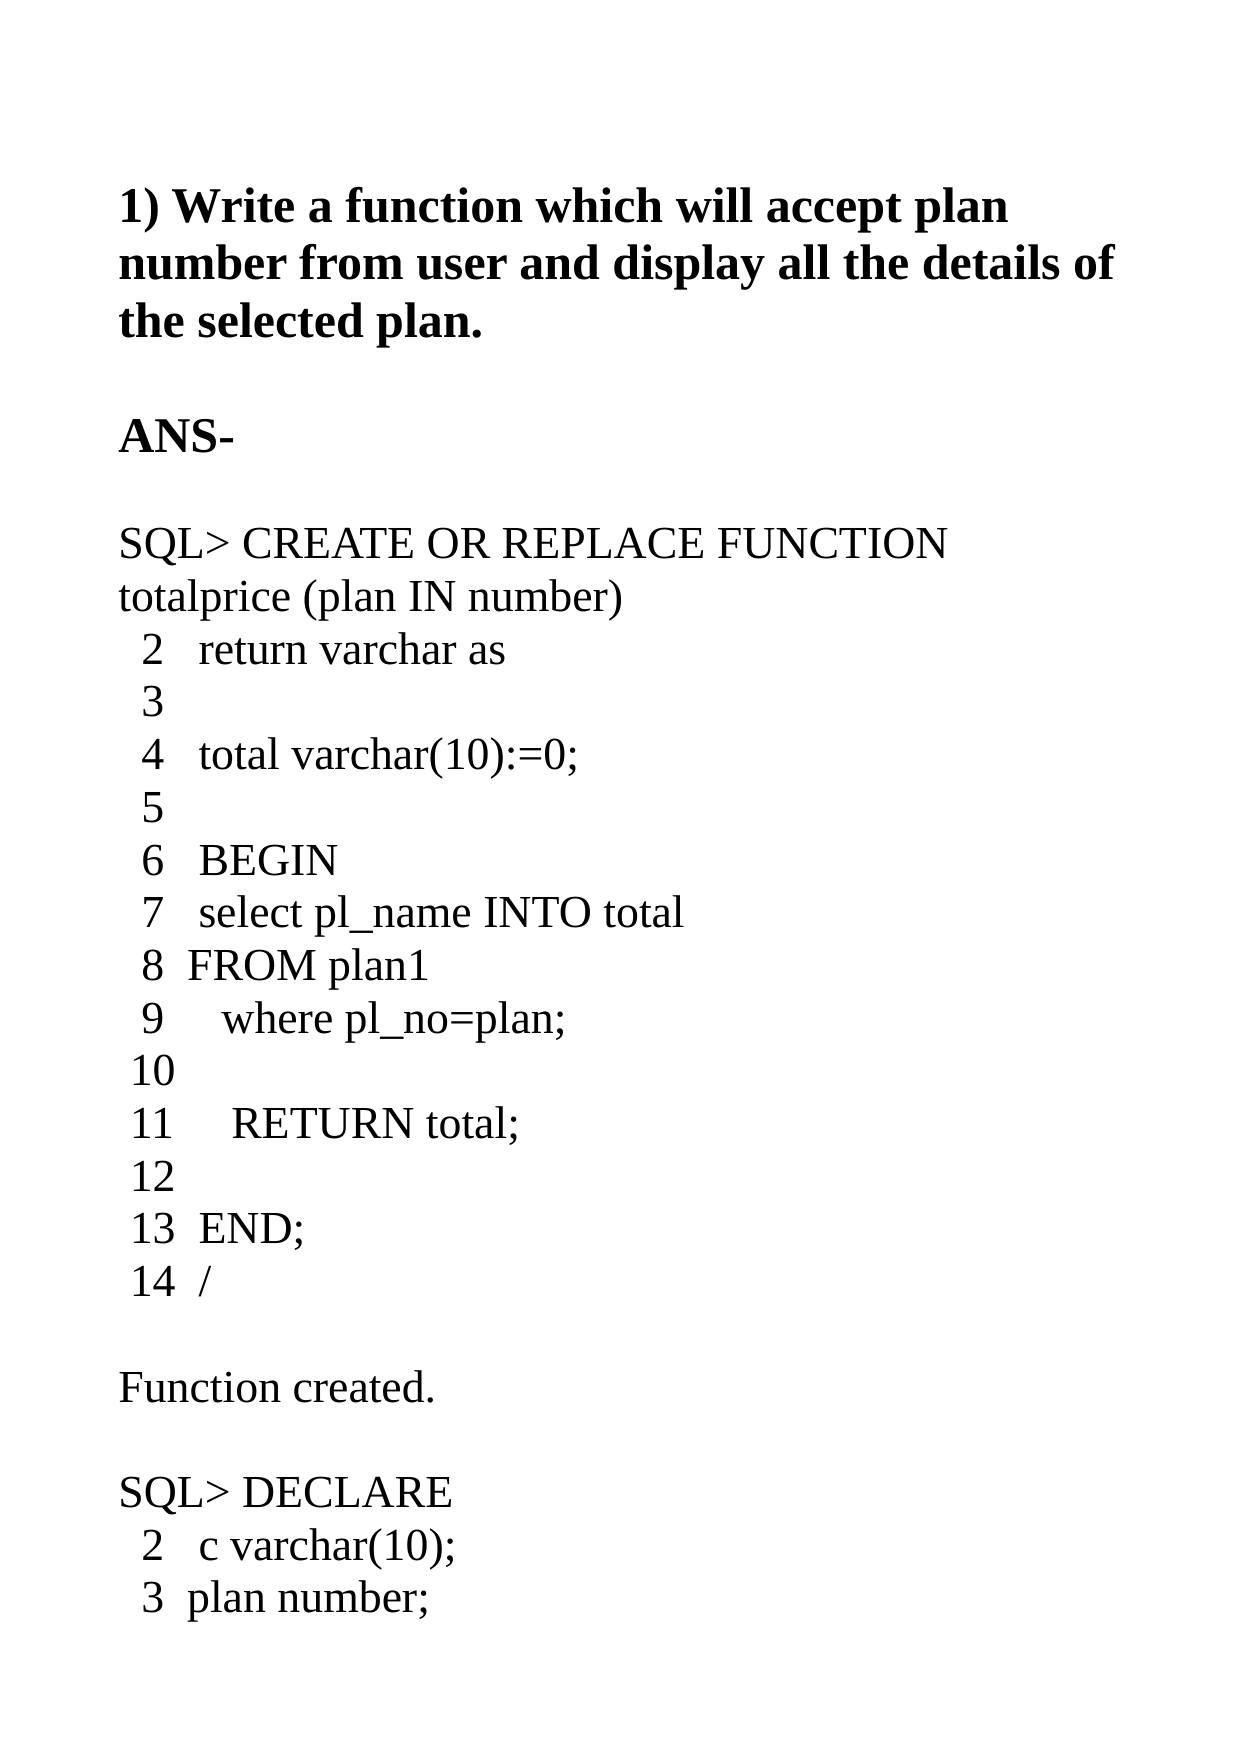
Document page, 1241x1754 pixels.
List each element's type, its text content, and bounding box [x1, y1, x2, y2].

text ANS- [118, 406, 1122, 463]
text 3 plan number; [118, 1570, 1122, 1623]
text SQL> CREATE OR REPLACE FUNCTION totalprice (plan IN number) [118, 516, 1122, 621]
text 5 [118, 779, 1122, 832]
text Function created. [118, 1359, 1122, 1412]
text 3 [118, 674, 1122, 727]
text 6 BEGIN [118, 832, 1122, 885]
text 2 return varchar as [118, 621, 1122, 674]
text 7 select pl_name INTO total [118, 885, 1122, 937]
text 4 total varchar(10):=0; [118, 727, 1122, 779]
text 2 c varchar(10); [118, 1517, 1122, 1570]
text 14 / [118, 1254, 1122, 1306]
text 1) Write a function which will accept plan number from user and display all the details of the selected plan. [118, 176, 1122, 348]
text 12 [118, 1148, 1122, 1201]
text 13 END; [118, 1201, 1122, 1254]
text 8 FROM plan1 [118, 937, 1122, 990]
text 10 [118, 1043, 1122, 1096]
text 9 where pl_no=plan; [118, 990, 1122, 1043]
text 11 RETURN total; [118, 1096, 1122, 1148]
text SQL> DECLARE [118, 1464, 1122, 1517]
